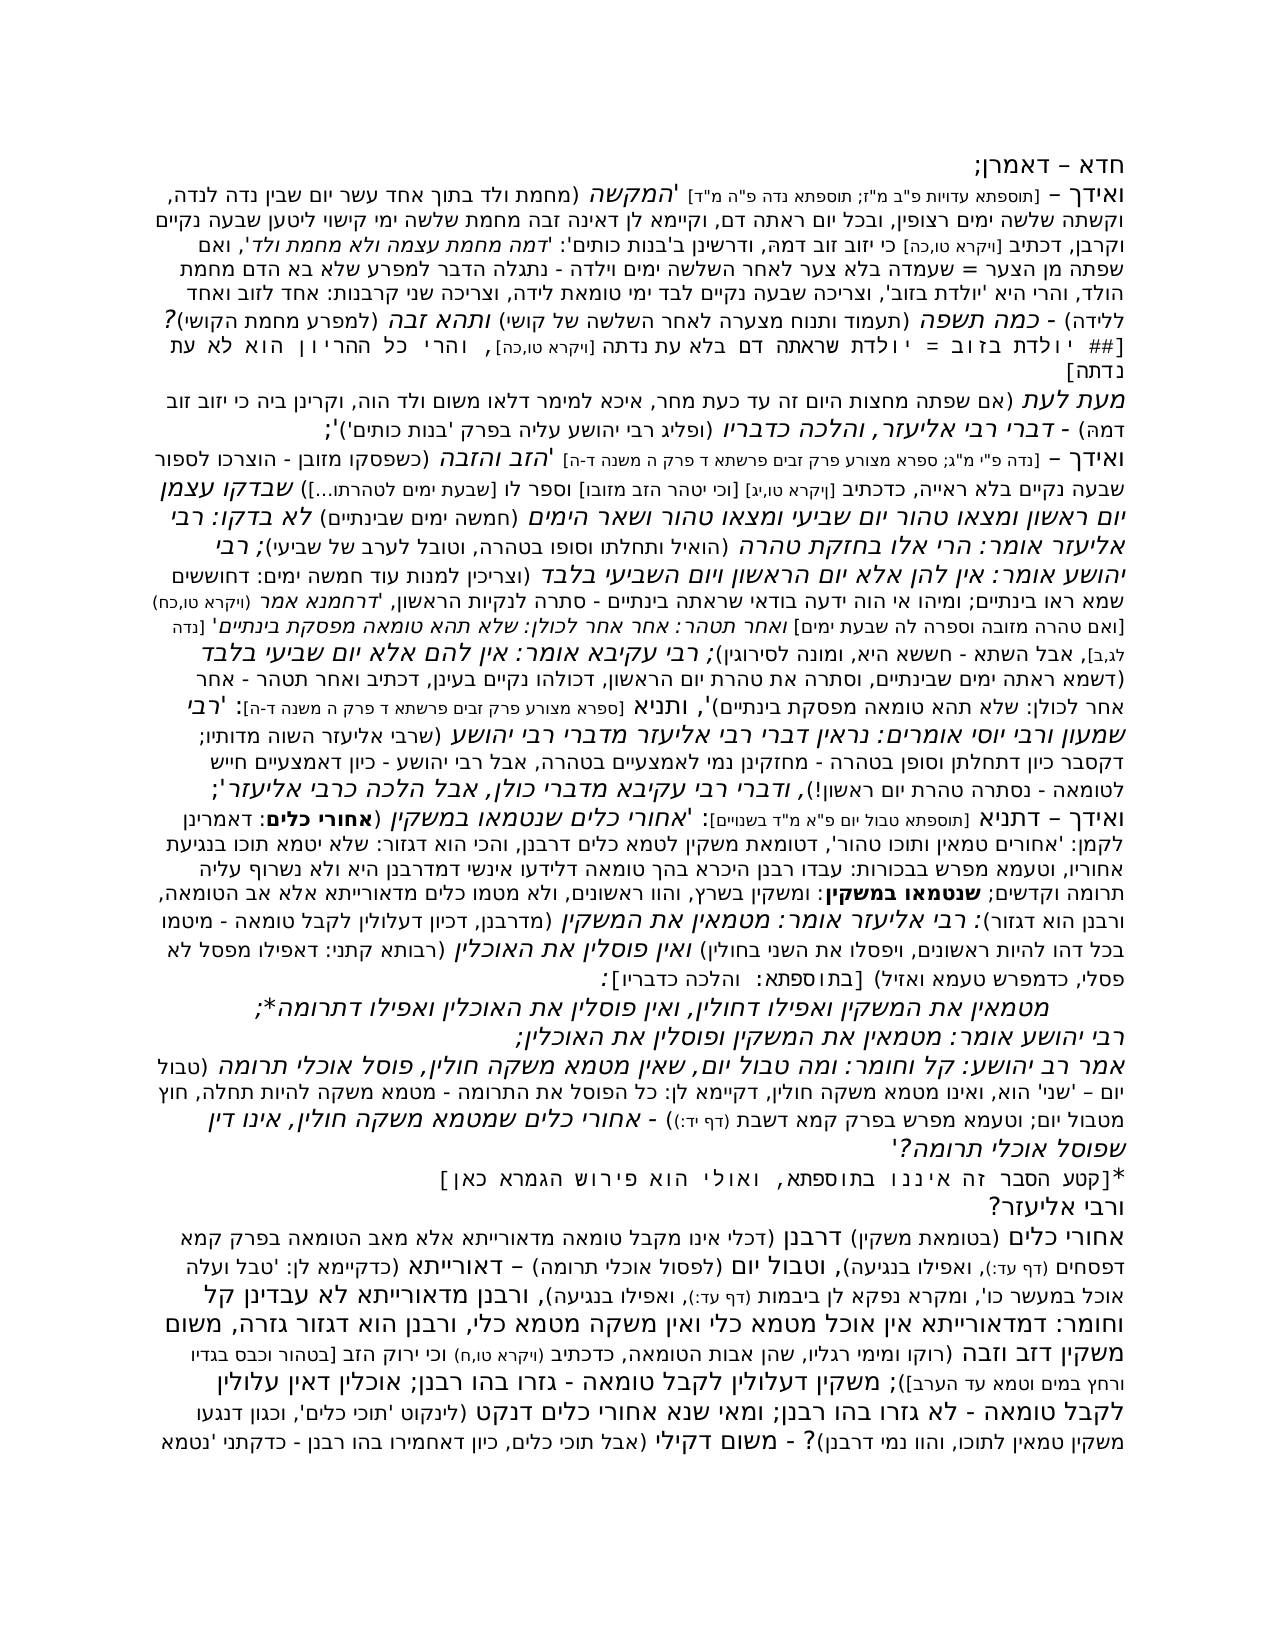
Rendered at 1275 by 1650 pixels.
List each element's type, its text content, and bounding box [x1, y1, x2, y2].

text *[קטע הסבר זה איננו בתוספתא, ואולי הוא פירוש הגמרא כאן] [150, 1163, 1125, 1192]
text מעת לעת (אם שפתה מחצות היום זה עד כעת מחר, איכא למימר דלאו משום ולד הוה, וקרינן ביה כי יזוב זוב דמהּ) - דברי רבי אליעזר, והלכה כדבריו (ופליג רבי יהושע עליה בפרק 'בנות כותים')'; [150, 385, 1125, 443]
text ואידך – [תוספתא עדויות פ"ב מ"ז; תוספתא נדה פ"ה מ"ד] 'המקשה (מחמת ולד בתוך אחד עשר יום שבין נדה לנדה, וקשתה שלשה ימים רצופין, ובכל יום ראתה דם, וקיימא לן דאינה זבה מחמת שלשה ימי קישוי ליטען שבעה נקיים וקרבן, דכתיב [ויקרא טו,כה] כי יזוב זוב דמהּ, ודרשינן ב'בנות כותים': 'דמה מחמת עצמה ולא מחמת ולד', ואם שפתה מן הצער = שעמדה בלא צער לאחר השלשה ימים וילדה - נתגלה הדבר למפרע שלא בא הדם מחמת הולד, והרי היא 'יולדת בזוב', וצריכה שבעה נקיים לבד ימי טומאת לידה, וצריכה שני קרבנות: אחד לזוב ואחד ללידה) - כמה תשפה (תעמוד ותנוח מצערה לאחר השלשה של קושי) ותהא זבה (למפרע מחמת הקושי)? [150, 179, 1125, 334]
text ואידך – דתניא [תוספתא טבול יום פ"א מ"ד בשנויים]: 'אחורי כלים שנטמאו במשקין (אחורי כלים: דאמרינן לקמן: 'אחורים טמאין ותוכו טהור', דטומאת משקין לטמא כלים דרבנן, והכי הוא דגזור: שלא יטמא תוכו בנגיעת אחוריו, וטעמא מפרש בבכורות: עבדו רבנן היכרא בהך טומאה דלידעו אינשי דמדרבנן היא ולא נשרוף עליה תרומה וקדשים; שנטמאו במשקין: ומשקין בשרץ, והוו ראשונים, ולא מטמו כלים מדאורייתא אלא אב הטומאה, ורבנן הוא דגזור): רבי אליעזר אומר: מטמאין את המשקין (מדרבנן, דכיון דעלולין לקבל טומאה - מיטמו בכל דהו להיות ראשונים, ויפסלו את השני בחולין) ואין פוסלין את האוכלין (רבותא קתני: דאפילו מפסל לא פסלי, כדמפרש טעמא ואזיל) [בתוספתא: והלכה כדבריו]: [150, 803, 1125, 993]
text חדא – דאמרן; [150, 150, 1125, 179]
text אחורי כלים (בטומאת משקין) דרבנן (דכלי אינו מקבל טומאה מדאורייתא אלא מאב הטומאה בפרק קמא דפסחים (דף עד:), ואפילו בנגיעה), וטבול יום (לפסול אוכלי תרומה) – דאורייתא (כדקיימא לן: 'טבל ועלה אוכל במעשר כו', ומקרא נפקא לן ביבמות (דף עד:), ואפילו בנגיעה), ורבנן מדאורייתא לא עבדינן קל וחומר: דמדאורייתא אין אוכל מטמא כלי ואין משקה מטמא כלי, ורבנן הוא דגזור גזרה, משום משקין דזב וזבה (רוקו ומימי רגליו, שהן אבות הטומאה, כדכתיב (ויקרא טו,ח) וכי ירוק הזב [בטהור וכבס בגדיו ורחץ במים וטמא עד הערב]); משקין דעלולין לקבל טומאה - גזרו בהו רבנן; אוכלין דאין עלולין לקבל טומאה - לא גזרו בהו רבנן; ומאי שנא אחורי כלים דנקט (לינקוט 'תוכי כלים', וכגון דנגעו משקין טמאין לתוכו, והוו נמי דרבנן)? - משום דקילי (אבל תוכי כלים, כיון דאחמירו בהו רבנן - כדקתני 'נטמא [150, 1222, 1125, 1455]
text ורבי אליעזר? [150, 1192, 1125, 1222]
text אמר רב יהושע: קל וחומר: ומה טבול יום, שאין מטמא משקה חולין, פוסל אוכלי תרומה (טבול יום – 'שני' הוא, ואינו מטמא משקה חולין, דקיימא לן: כל הפוסל את התרומה - מטמא משקה להיות תחלה, חוץ מטבול יום; וטעמא מפרש בפרק קמא דשבת (דף יד:)) - אחורי כלים שמטמא משקה חולין, אינו דין שפוסל אוכלי תרומה?' [150, 1051, 1125, 1163]
text ואידך – [נדה פ"י מ"ג; ספרא מצורע פרק זבים פרשתא ד פרק ה משנה ד-ה] 'הזב והזבה (כשפסקו מזובן - הוצרכו לספור שבעה נקיים בלא ראייה, כדכתיב [ןיקרא טו,יג] [וכי יטהר הזב מזובו] וספר לו [שבעת ימים לטהרתו...]) שבדקו עצמן יום ראשון ומצאו טהור יום שביעי ומצאו טהור ושאר הימים (חמשה ימים שבינתיים) לא בדקו: רבי אליעזר אומר: הרי אלו בחזקת טהרה (הואיל ותחלתו וסופו בטהרה, וטובל לערב של שביעי); רבי יהושע אומר: אין להן אלא יום הראשון ויום השביעי בלבד (וצריכין למנות עוד חמשה ימים: דחוששים שמא ראו בינתיים; ומיהו אי הוה ידעה בודאי שראתה בינתיים - סתרה לנקיות הראשון, 'דרחמנא אמר (ויקרא טו,כח) [ואם טהרה מזובה וספרה לה שבעת ימים] ואחר תטהר: אחר אחר לכולן: שלא תהא טומאה מפסקת בינתיים' [נדה לג,ב], אבל השתא - חששא היא, ומונה לסירוגין); רבי עקיבא אומר: אין להם אלא יום שביעי בלבד (דשמא ראתה ימים שבינתיים, וסתרה את טהרת יום הראשון, דכולהו נקיים בעינן, דכתיב ואחר תטהר - אחר אחר לכולן: שלא תהא טומאה מפסקת בינתיים)', ותניא [ספרא מצורע פרק זבים פרשתא ד פרק ה משנה ד-ה]: 'רבי שמעון ורבי יוסי אומרים: נראין דברי רבי אליעזר מדברי רבי יהושע (שרבי אליעזר השוה מדותיו; דקסבר כיון דתחלתן וסופן בטהרה - מחזקינן נמי לאמצעיים בטהרה, אבל רבי יהושע - כיון דאמצעיים חייש לטומאה - נסתרה טהרת יום ראשון!), ודברי רבי עקיבא מדברי כולן, אבל הלכה כרבי אליעזר'; [150, 443, 1125, 803]
text [## יולדת בזוב = יולדת שראתה דם בלא עת נדתה [ויקרא טו,כה], והרי כל ההריון הוא לא עת נדתה] [150, 334, 1126, 385]
text מטמאין את המשקין ואפילו דחולין, ואין פוסלין את האוכלין ואפילו דתרומה*; [150, 993, 1050, 1022]
text רבי יהושע אומר: מטמאין את המשקין ופוסלין את האוכלין; [150, 1022, 1125, 1051]
